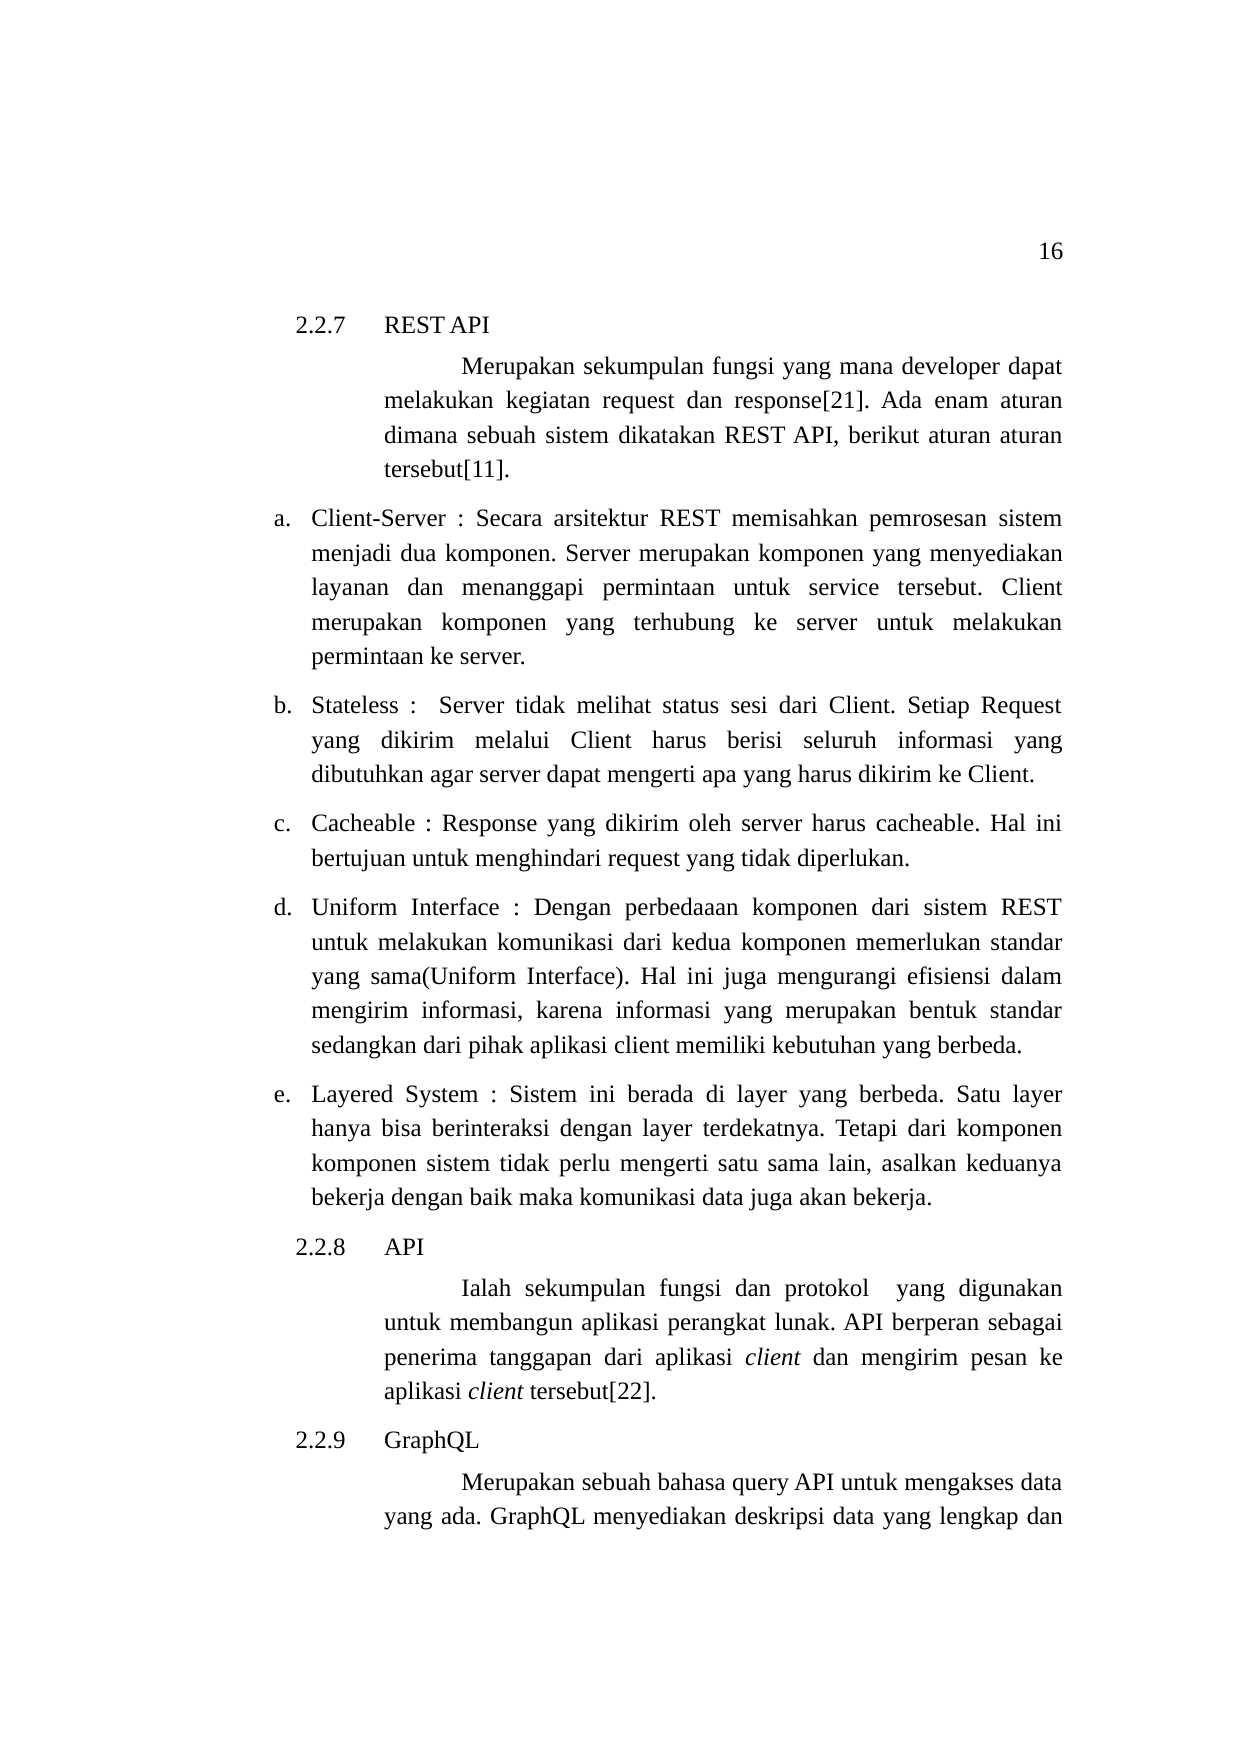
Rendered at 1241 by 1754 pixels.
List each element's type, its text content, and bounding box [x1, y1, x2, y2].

list Layered System : Sistem ini berada di layer yang berbeda. Satu layer hanya bisa berinteraksi dengan layer terdekatnya. Tetapi dari komponen komponen sistem tidak perlu mengerti satu sama lain, asalkan keduanya bekerja dengan baik maka komunikasi data juga akan bekerja. [274, 1079, 1063, 1211]
subtitle REST API [295, 310, 1063, 338]
list Client-Server : Secara arsitektur REST memisahkan pemrosesan sistem menjadi dua komponen. Server merupakan komponen yang menyediakan layanan dan menanggapi permintaan untuk service tersebut. Client merupakan komponen yang terhubung ke server untuk melakukan permintaan ke server. [274, 503, 1063, 670]
subtitle API [295, 1232, 1063, 1260]
list Cacheable : Response yang dikirim oleh server harus cacheable. Hal ini bertujuan untuk menghindari request yang tidak diperlukan. [274, 808, 1063, 872]
list Uniform Interface : Dengan perbedaaan komponen dari sistem REST untuk melakukan komunikasi dari kedua komponen memerlukan standar yang sama(Uniform Interface). Hal ini juga mengurangi efisiensi dalam mengirim informasi, karena informasi yang merupakan bentuk standar sedangkan dari pihak aplikasi client memiliki kebutuhan yang berbeda. [274, 892, 1063, 1059]
subtitle GraphQL [295, 1425, 1063, 1454]
list Stateless : Server tidak melihat status sesi dari Client. Setiap Request yang dikirim melalui Client harus berisi seluruh informasi yang dibutuhkan agar server dapat mengerti apa yang harus dikirim ke Client. [274, 691, 1063, 788]
text Ialah sekumpulan fungsi dan protokol yang digunakan untuk membangun aplikasi perangkat lunak. API berperan sebagai penerima tanggapan dari aplikasi client dan mengirim pesan ke aplikasi client tersebut[22]. [384, 1273, 1063, 1405]
text Merupakan sebuah bahasa query API untuk mengakses data yang ada. GraphQL menyediakan deskripsi data yang lengkap dan [384, 1467, 1063, 1530]
text Merupakan sekumpulan fungsi yang mana developer dapat melakukan kegiatan request dan response[21]. Ada enam aturan dimana sebuah sistem dikatakan REST API, berikut aturan aturan tersebut[11]. [384, 351, 1063, 483]
